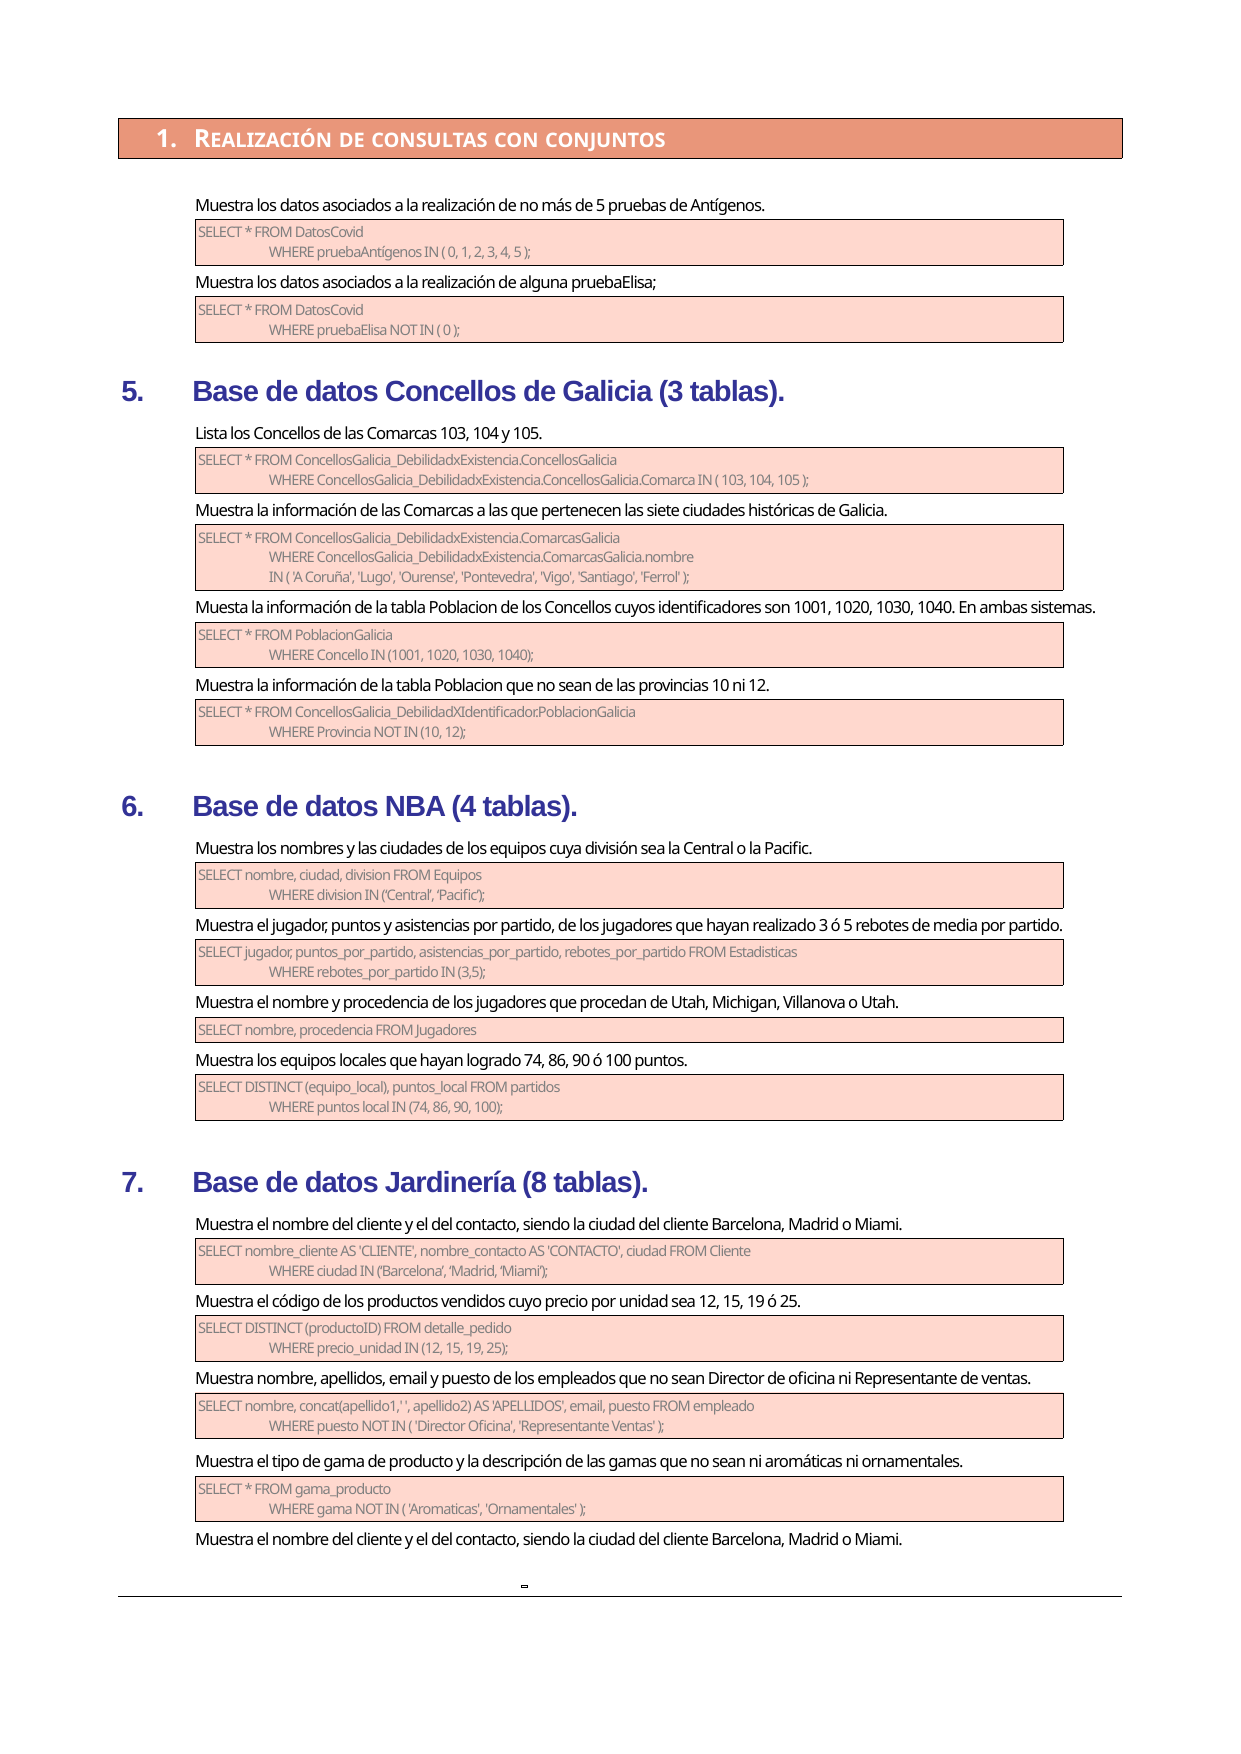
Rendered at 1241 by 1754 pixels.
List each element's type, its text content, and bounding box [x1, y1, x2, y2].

text Muestra el código de los productos vendidos cuyo precio por unidad sea 12, 15, 19 ó 25. [192, 1287, 1122, 1315]
text WHERE pruebaAntígenos IN ( 0, 1, 2, 3, 4, 5 ); [196, 239, 1063, 265]
text WHERE ConcellosGalicia_DebilidadxExistencia.ConcellosGalicia.Comarca IN ( 103, 104, 105 ); [196, 467, 1063, 493]
text WHERE gama NOT IN ( 'Aromaticas', 'Ornamentales' ); [196, 1496, 1063, 1521]
text SELECT jugador, puntos_por_partido, asistencias_por_partido, rebotes_por_partido FROM Estadisticas [196, 940, 1063, 959]
text Muestra el nombre del cliente y el del contacto, siendo la ciudad del cliente Barcelona, Madrid o Miami. [192, 1524, 1122, 1553]
text SELECT * FROM DatosCovid [196, 220, 1063, 239]
text WHERE division IN (‘Central’, ‘Pacific’); [196, 882, 1063, 908]
text Muestra la información de la tabla Poblacion que no sean de las provincias 10 ni 12. [192, 670, 1122, 699]
text Muestra el jugador, puntos y asistencias por partido, de los jugadores que hayan realizado 3 ó 5 rebotes de media por partido. [192, 911, 1122, 939]
text SELECT DISTINCT (equipo_local), puntos_local FROM partidos [196, 1075, 1063, 1094]
text WHERE puntos local IN (74, 86, 90, 100); [196, 1094, 1063, 1120]
text WHERE precio_unidad IN (12, 15, 19, 25); [196, 1335, 1063, 1361]
text Muestra la información de las Comarcas a las que pertenecen las siete ciudades históricas de Galicia. [192, 496, 1122, 524]
text WHERE ciudad IN (‘Barcelona’, ‘Madrid, ‘Miami’); [196, 1258, 1063, 1284]
text SELECT * FROM DatosCovid [196, 297, 1063, 316]
text WHERE Provincia NOT IN (10, 12); [196, 719, 1063, 745]
text Muesta la información de la tabla Poblacion de los Concellos cuyos identificadores son 1001, 1020, 1030, 1040. En ambas sistemas. [192, 593, 1122, 622]
text 6. Base de datos NBA (4 tablas). [118, 786, 1122, 826]
text SELECT nombre, procedencia FROM Jugadores [196, 1018, 1063, 1042]
text 7. Base de datos Jardinería (8 tablas). [118, 1162, 1122, 1201]
text Muestra los datos asociados a la realización de no más de 5 pruebas de Antígenos. [192, 191, 1122, 219]
text 5. Base de datos Concellos de Galicia (3 tablas). [118, 371, 1122, 411]
text Muestra los nombres y las ciudades de los equipos cuya división sea la Central o la Pacific. [192, 833, 1122, 862]
text WHERE Concello IN (1001, 1020, 1030, 1040); [196, 641, 1063, 667]
text WHERE pruebaElisa NOT IN ( 0 ); [196, 316, 1063, 342]
text Muestra el tipo de gama de producto y la descripción de las gamas que no sean ni aromáticas ni ornamentales. [192, 1447, 1122, 1476]
text Muestra el nombre del cliente y el del contacto, siendo la ciudad del cliente Barcelona, Madrid o Miami. [192, 1209, 1122, 1238]
text SELECT * FROM gama_producto [196, 1477, 1063, 1496]
text Muestra nombre, apellidos, email y puesto de los empleados que no sean Director de oficina ni Representante de ventas. [192, 1364, 1122, 1392]
text SELECT nombre_cliente AS 'CLIENTE', nombre_contacto AS 'CONTACTO', ciudad FROM Cliente [196, 1239, 1063, 1258]
text SELECT nombre, ciudad, division FROM Equipos [196, 863, 1063, 882]
text SELECT * FROM ConcellosGalicia_DebilidadXIdentificador.PoblacionGalicia [196, 700, 1063, 719]
text SELECT nombre, concat(apellido1,' ', apellido2) AS 'APELLIDOS', email, puesto FROM empleado [196, 1394, 1063, 1412]
text SELECT DISTINCT (productoID) FROM detalle_pedido [196, 1316, 1063, 1335]
text Muestra los equipos locales que hayan logrado 74, 86, 90 ó 100 puntos. [192, 1045, 1122, 1074]
text Lista los Concellos de las Comarcas 103, 104 y 105. [192, 418, 1122, 447]
text SELECT * FROM ConcellosGalicia_DebilidadxExistencia.ComarcasGalicia [196, 525, 1063, 544]
text SELECT * FROM ConcellosGalicia_DebilidadxExistencia.ConcellosGalicia [196, 448, 1063, 467]
text Muestra los datos asociados a la realización de alguna pruebaElisa; [192, 268, 1122, 296]
text Muestra el nombre y procedencia de los jugadores que procedan de Utah, Michigan, Villanova o Utah. [192, 988, 1122, 1017]
text SELECT * FROM PoblacionGalicia [196, 623, 1063, 641]
text WHERE rebotes_por_partido IN (3,5); [196, 959, 1063, 985]
text IN ( 'A Coruña', 'Lugo', 'Ourense', 'Pontevedra', 'Vigo', 'Santiago', 'Ferrol' ); [196, 564, 1063, 590]
text WHERE ConcellosGalicia_DebilidadxExistencia.ComarcasGalicia.nombre [196, 544, 1063, 564]
text WHERE puesto NOT IN ( 'Director Oficina', 'Representante Ventas' ); [196, 1412, 1063, 1438]
